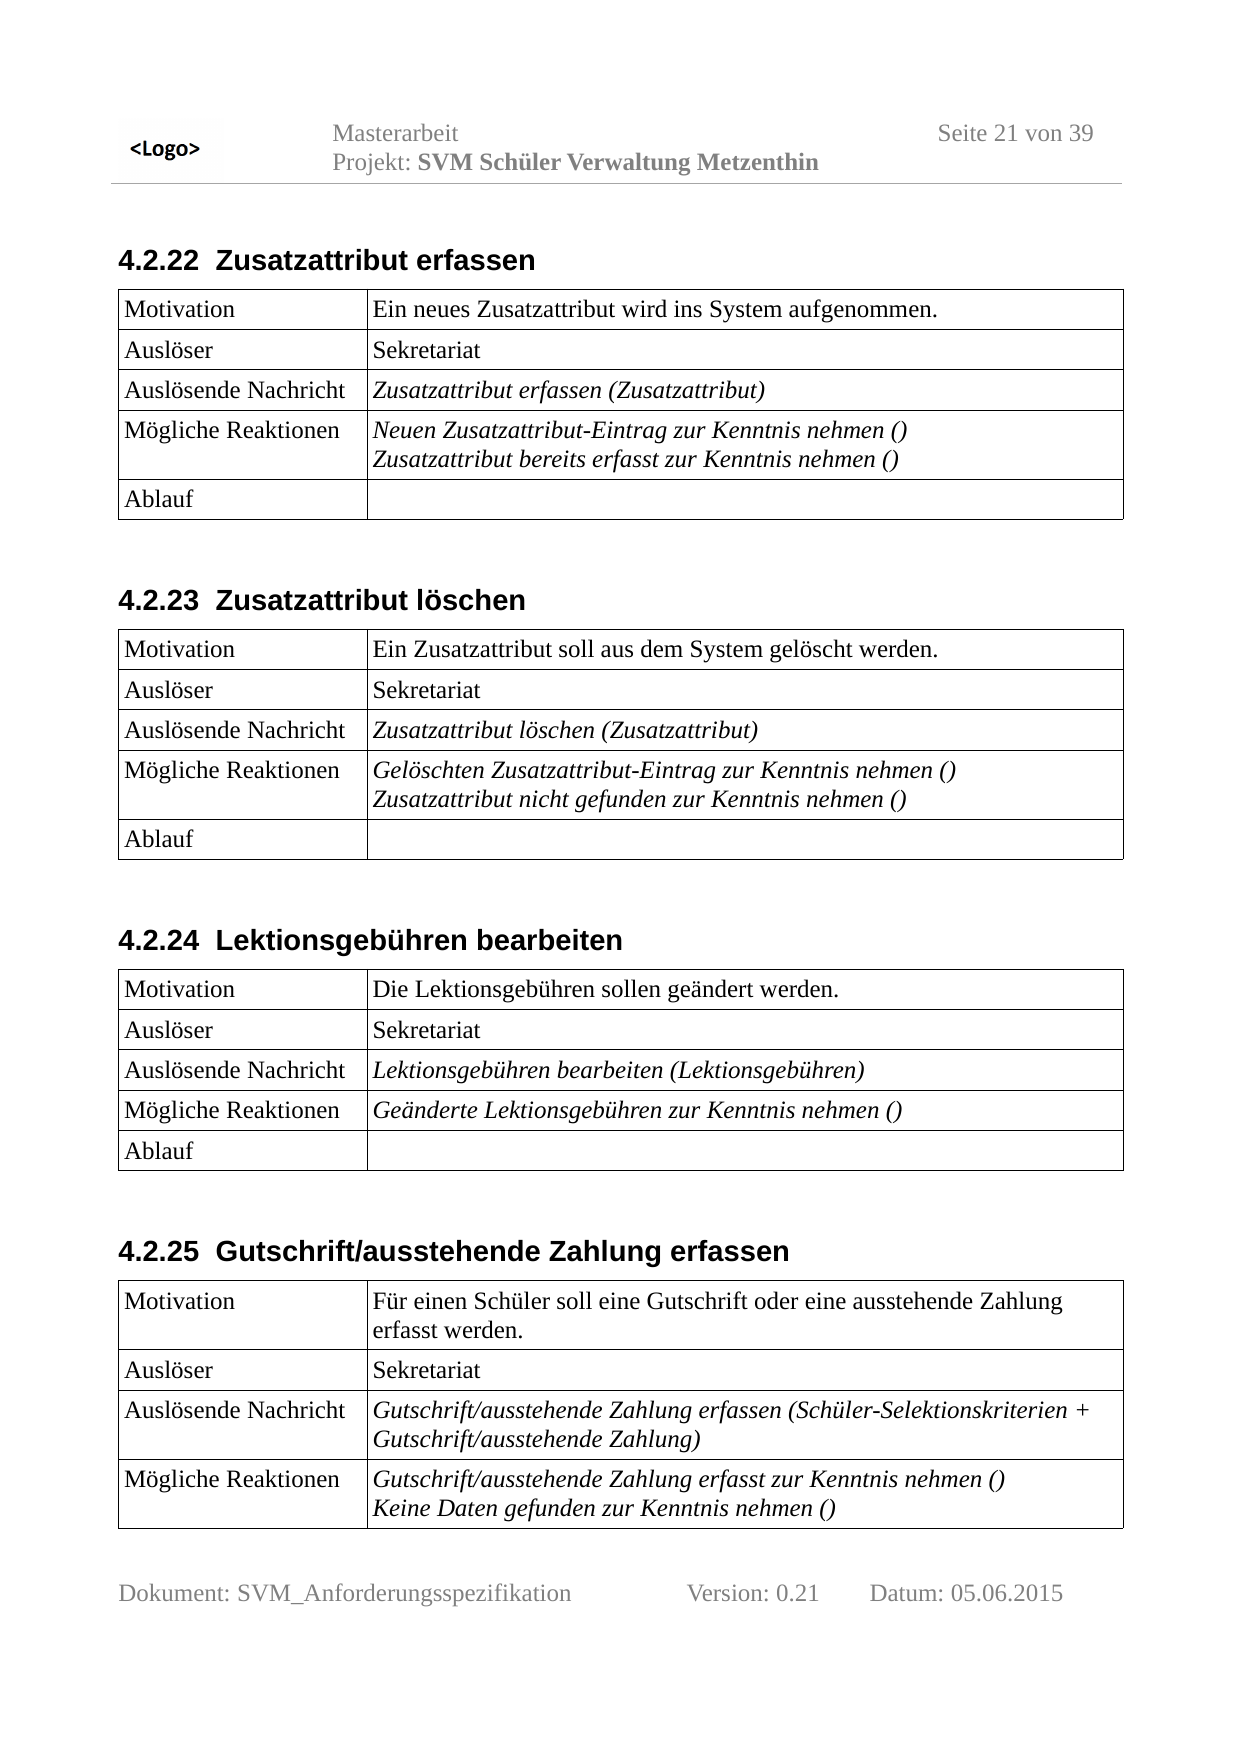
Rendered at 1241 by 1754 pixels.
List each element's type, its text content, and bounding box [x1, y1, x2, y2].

table_header Motivation [119, 1281, 367, 1349]
table_header Motivation [119, 630, 367, 669]
table_cell Sekretariat [368, 1350, 1123, 1389]
table_cell Sekretariat [368, 670, 1123, 709]
table_cell Ablauf [119, 480, 367, 519]
table_header Motivation [119, 290, 367, 329]
table_cell Zusatzattribut löschen (Zusatzattribut) [368, 710, 1123, 749]
table_cell Auslöser [119, 1350, 367, 1389]
table_cell Auslöser [119, 670, 367, 709]
table_cell Mögliche Reaktionen [119, 411, 367, 478]
subtitle Gutschrift/ausstehende Zahlung erfassen [118, 1234, 1122, 1268]
table_cell Mögliche Reaktionen [119, 1460, 367, 1528]
table_header Ein Zusatzattribut soll aus dem System gelöscht werden. [368, 630, 1123, 669]
table_cell Sekretariat [368, 1010, 1123, 1049]
subtitle Zusatzattribut löschen [118, 583, 1122, 616]
table_cell Gutschrift/ausstehende Zahlung erfassen (Schüler-Selektionskriterien + Gutschrift/ausstehende Zahlung) [368, 1391, 1123, 1458]
table_cell Ablauf [119, 1131, 367, 1170]
table_cell Ablauf [119, 820, 367, 859]
table_header Für einen Schüler soll eine Gutschrift oder eine ausstehende Zahlung erfasst werden. [368, 1281, 1123, 1349]
picture [118, 118, 224, 183]
table_header Motivation [119, 970, 367, 1009]
table_cell Zusatzattribut erfassen (Zusatzattribut) [368, 370, 1123, 409]
table_cell [368, 820, 1123, 859]
table_cell Gutschrift/ausstehende Zahlung erfasst zur Kenntnis nehmen () Keine Daten gefunden zur Kenntnis nehmen () [368, 1460, 1123, 1528]
subtitle Zusatzattribut erfassen [118, 242, 1122, 276]
table_cell Mögliche Reaktionen [119, 751, 367, 819]
table_cell Gelöschten Zusatzattribut-Eintrag zur Kenntnis nehmen () Zusatzattribut nicht gefunden zur Kenntnis nehmen () [368, 751, 1123, 819]
subtitle Lektionsgebühren bearbeiten [118, 923, 1122, 956]
table_header Ein neues Zusatzattribut wird ins System aufgenommen. [368, 290, 1123, 329]
table_header Die Lektionsgebühren sollen geändert werden. [368, 970, 1123, 1009]
table_cell Auslösende Nachricht [119, 1391, 367, 1458]
table_cell Geänderte Lektionsgebühren zur Kenntnis nehmen () [368, 1091, 1123, 1130]
table_cell Mögliche Reaktionen [119, 1091, 367, 1130]
table_cell Auslöser [119, 330, 367, 369]
table_cell Neuen Zusatzattribut-Eintrag zur Kenntnis nehmen () Zusatzattribut bereits erfasst zur Kenntnis nehmen () [368, 411, 1123, 478]
table_cell [368, 480, 1123, 519]
table_cell [368, 1131, 1123, 1170]
table_cell Auslöser [119, 1010, 367, 1049]
table_cell Auslösende Nachricht [119, 1050, 367, 1090]
table_cell Sekretariat [368, 330, 1123, 369]
table_cell Lektionsgebühren bearbeiten (Lektionsgebühren) [368, 1050, 1123, 1090]
table_cell Auslösende Nachricht [119, 370, 367, 409]
table_cell Auslösende Nachricht [119, 710, 367, 749]
